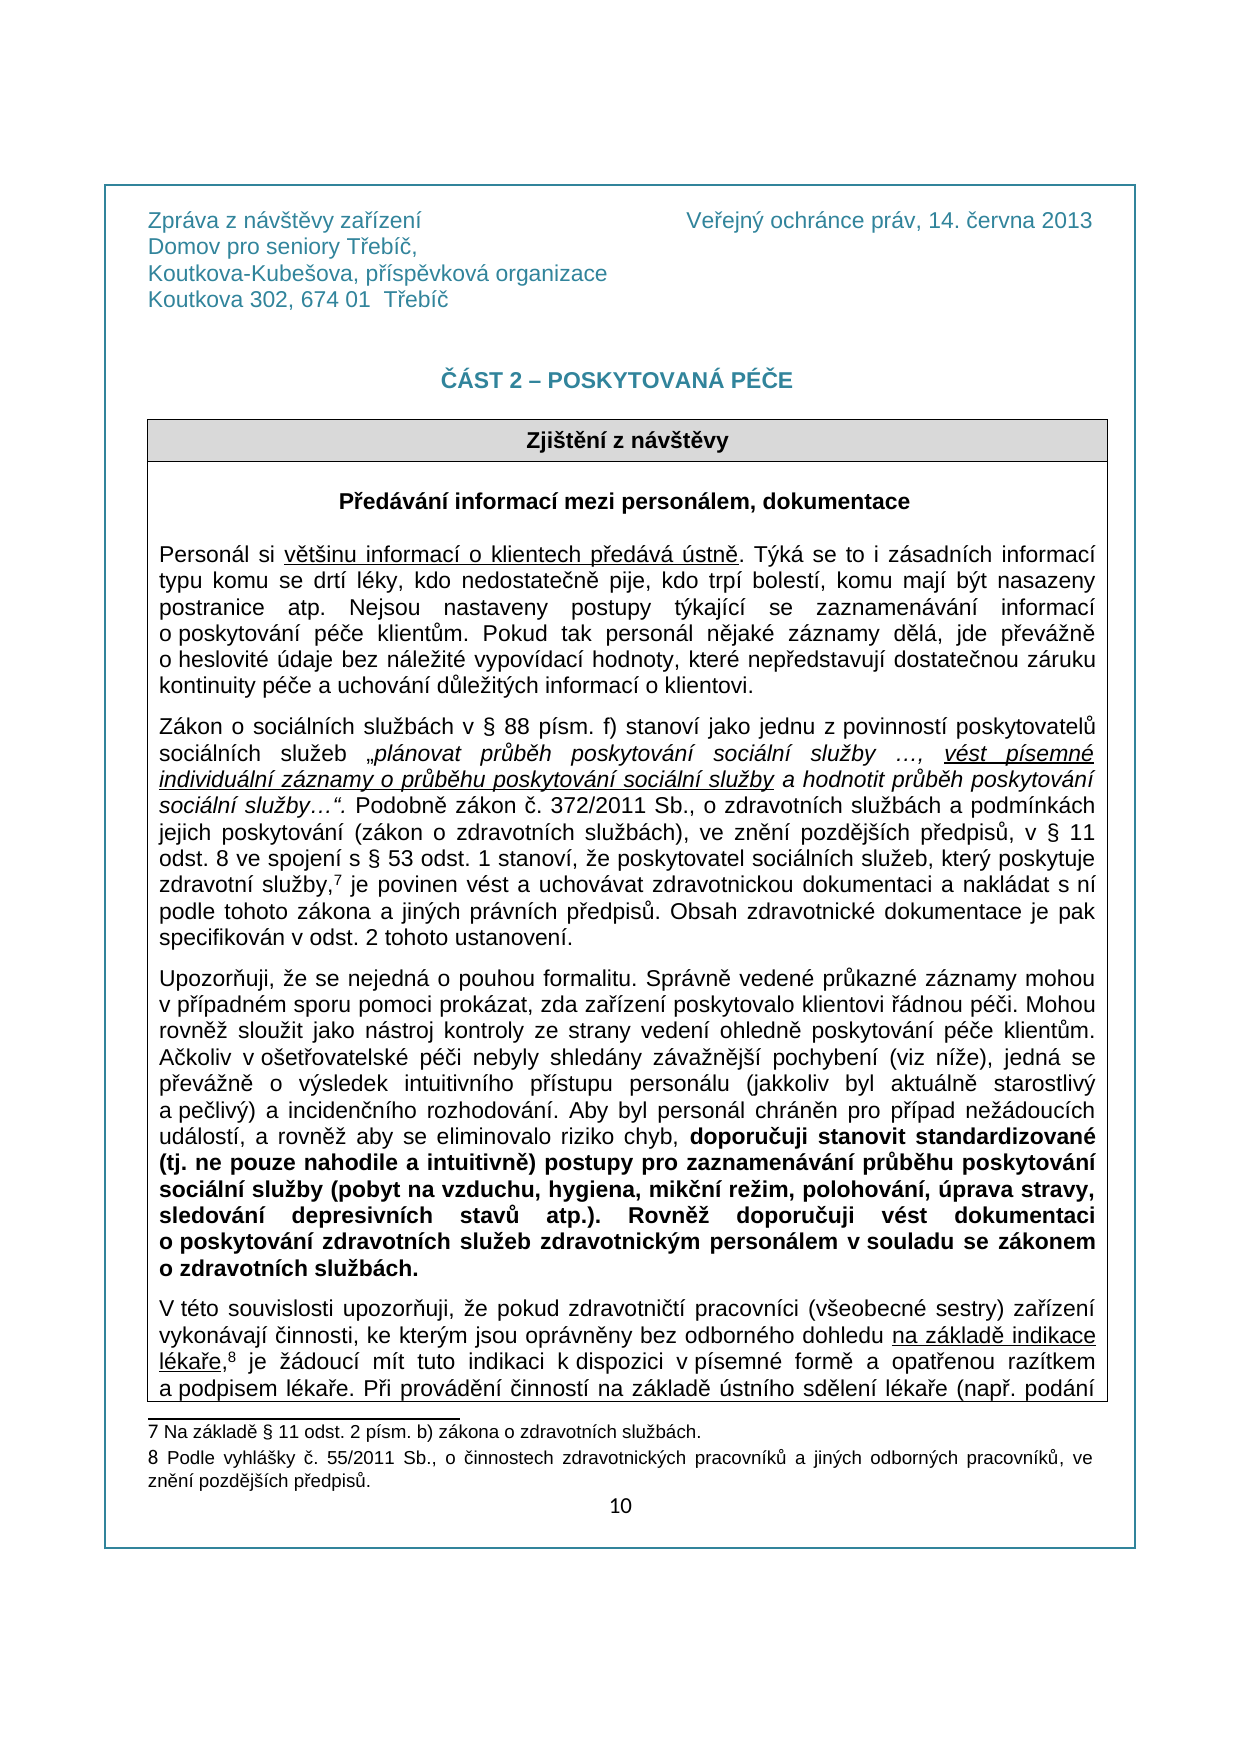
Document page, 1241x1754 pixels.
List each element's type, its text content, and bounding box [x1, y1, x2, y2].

table_cell Předávání informací mezi personálem, dokumentace Personál si většinu informací o klientech předává ústně. Týká se to i zásadních informací typu komu se drtí léky, kdo nedostatečně pije, kdo trpí bolestí, komu mají být nasazeny postranice atp. Nejsou nastaveny postupy týkající se zaznamenávání informací o poskytování péče klientům. Pokud tak personál nějaké záznamy dělá, jde převážně o heslovité údaje bez náležité vypovídací hodnoty, které nepředstavují dostatečnou záruku kontinuity péče a uchování důležitých informací o klientovi. Zákon o sociálních službách v § 88 písm. f) stanoví jako jednu z povinností poskytovatelů sociálních služeb „plánovat průběh poskytování sociální služby …, vést písemné individuální záznamy o průběhu poskytování sociální služby a hodnotit průběh poskytování sociální služby…“. Podobně zákon č. 372/2011 Sb., o zdravotních službách a podmínkách jejich poskytování (zákon o zdravotních službách), ve znění pozdějších předpisů, v § 11 odst. 8 ve spojení s § 53 odst. 1 stanoví, že poskytovatel sociálních služeb, který poskytuje zdravotní služby, je povinen vést a uchovávat zdravotnickou dokumentaci a nakládat s ní podle tohoto zákona a jiných právních předpisů. Obsah zdravotnické dokumentace je pak specifikován v odst. 2 tohoto ustanovení. Upozorňuji, že se nejedná o pouhou formalitu. Správně vedené průkazné záznamy mohou v případném sporu pomoci prokázat, zda zařízení poskytovalo klientovi řádnou péči. Mohou rovněž sloužit jako nástroj kontroly ze strany vedení ohledně poskytování péče klientům. Ačkoliv v ošetřovatelské péči nebyly shledány závažnější pochybení (viz níže), jedná se převážně o výsledek intuitivního přístupu personálu (jakkoliv byl aktuálně starostlivý a pečlivý) a incidenčního rozhodování. Aby byl personál chráněn pro případ nežádoucích událostí, a rovněž aby se eliminovalo riziko chyb, doporučuji stanovit standardizované (tj. ne pouze nahodile a intuitivně) postupy pro zaznamenávání průběhu poskytování sociální služby (pobyt na vzduchu, hygiena, mikční režim, polohování, úprava stravy, sledování depresivních stavů atp.). Rovněž doporučuji vést dokumentaci o poskytování zdravotních služeb zdravotnickým personálem v souladu se zákonem o zdravotních službách. V této souvislosti upozorňuji, že pokud zdravotničtí pracovníci (všeobecné sestry) zařízení vykonávají činnosti, ke kterým jsou oprávněny bez odborného dohledu na základě indikace lékaře, je žádoucí mít tuto indikaci k dispozici v písemné formě a opatřenou razítkem a podpisem lékaře. Při provádění činností na základě ústního sdělení lékaře (např. podání [148, 462, 1107, 1401]
table_header Zjištění z návštěvy [148, 420, 1107, 461]
subtitle ČÁST 2 – POSKYTOVANÁ PÉČE [148, 367, 1092, 393]
